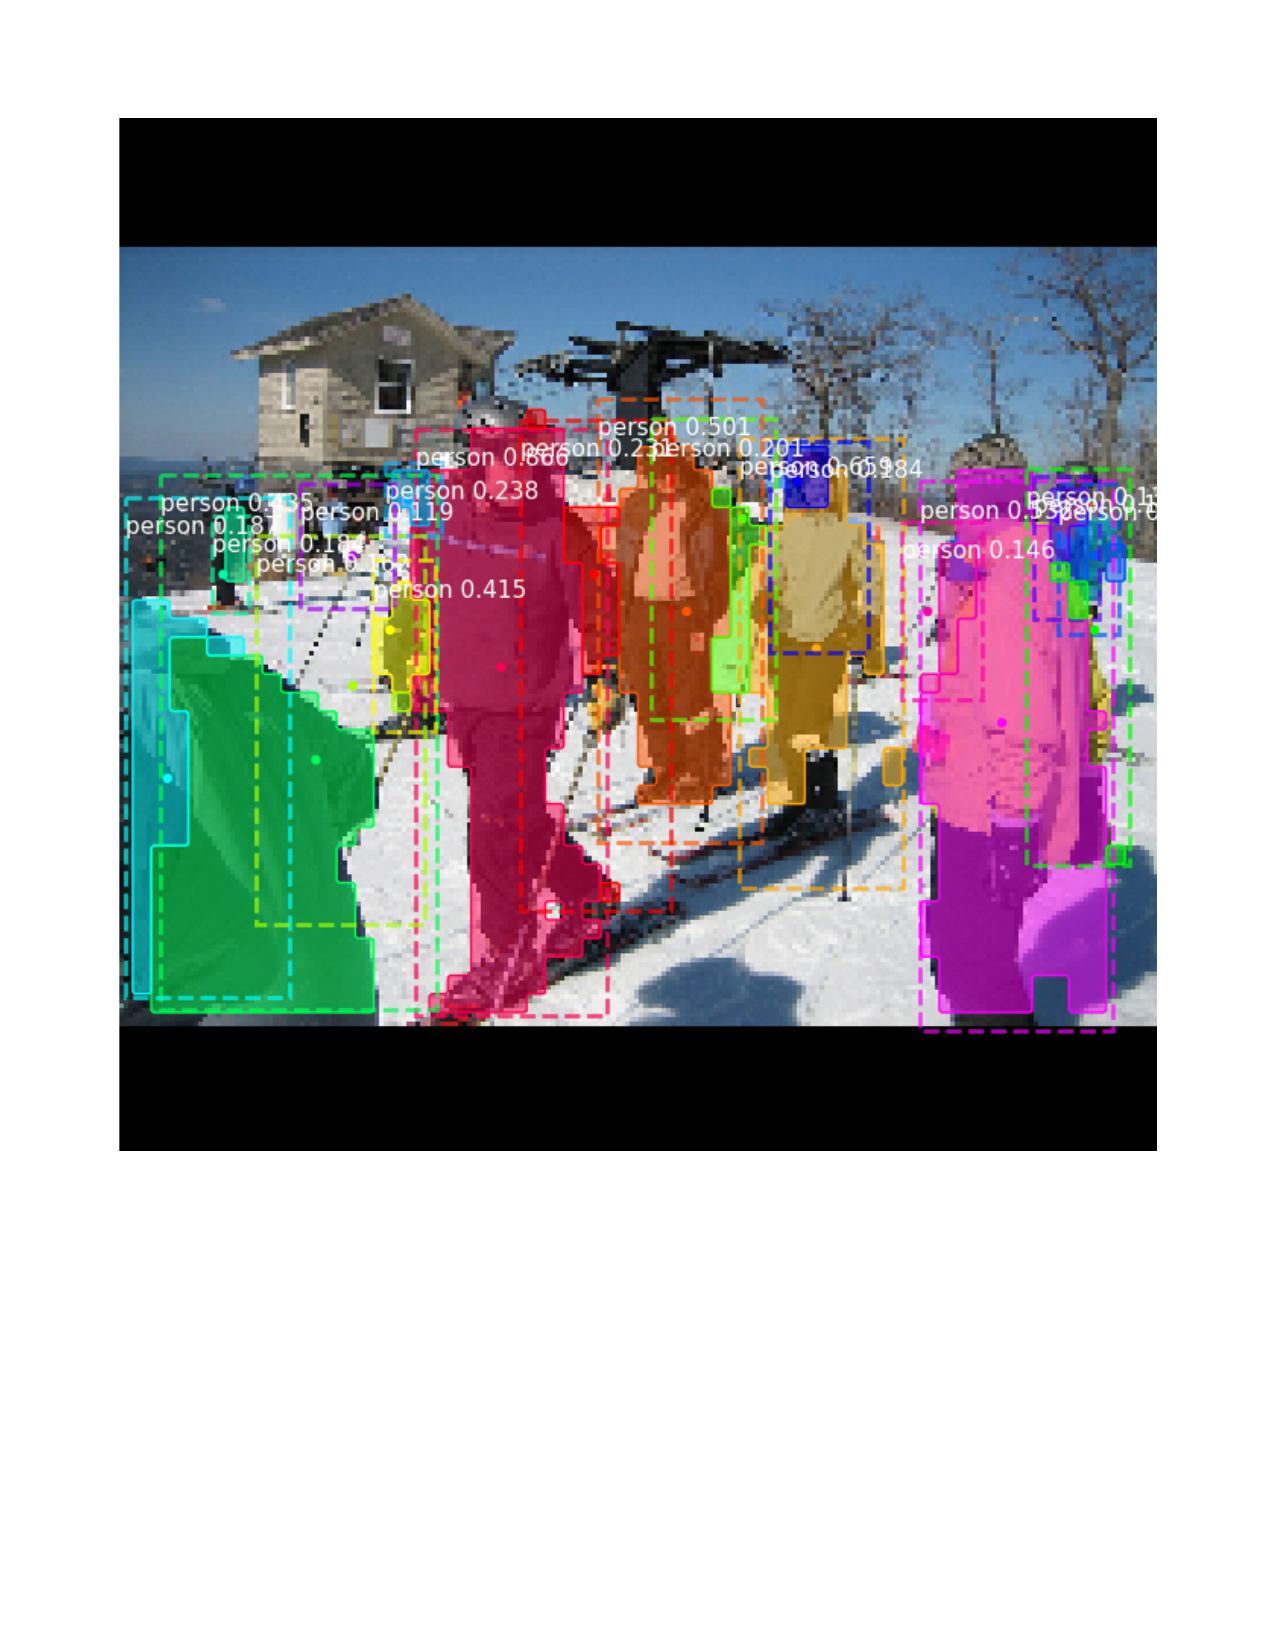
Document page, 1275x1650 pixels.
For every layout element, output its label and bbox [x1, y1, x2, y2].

picture [118, 118, 1157, 1151]
